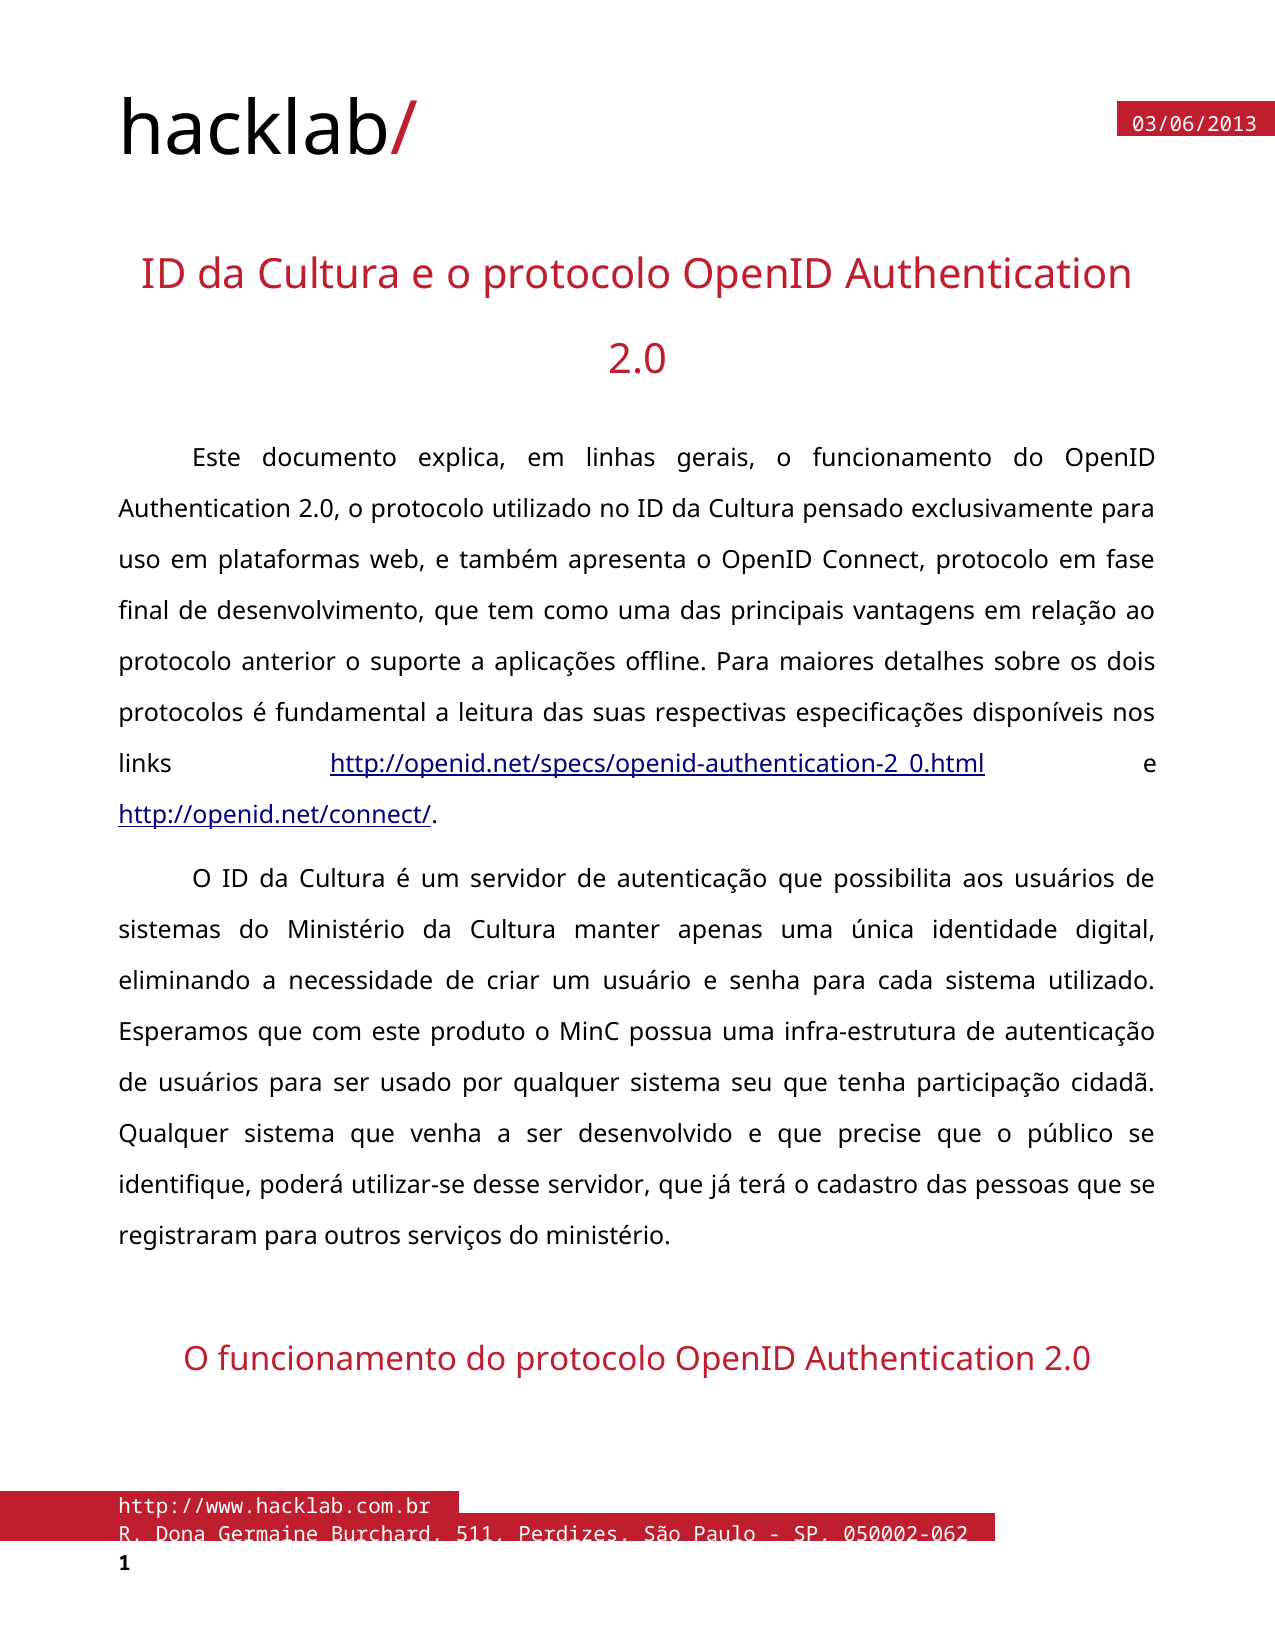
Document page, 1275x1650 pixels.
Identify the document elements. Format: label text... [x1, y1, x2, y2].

text O ID da Cultura é um servidor de autenticação que possibilita aos usuários de sistemas do Ministério da Cultura manter apenas uma única identidade digital, eliminando a necessidade de criar um usuário e senha para cada sistema utilizado. Esperamos que com este produto o MinC possua uma infra-estrutura de autenticação de usuários para ser usado por qualquer sistema seu que tenha participação cidadã. Qualquer sistema que venha a ser desenvolvido e que precise que o público se identifique, poderá utilizar-se desse servidor, que já terá o cadastro das pessoas que se registraram para outros serviços do ministério. [118, 860, 1157, 1252]
text ID da Cultura e o protocolo OpenID Authentication 2.0 [118, 244, 1157, 386]
text Este documento explica, em linhas gerais, o funcionamento do OpenID Authentication 2.0, o protocolo utilizado no ID da Cultura pensado exclusivamente para uso em plataformas web, e também apresenta o OpenID Connect, protocolo em fase final de desenvolvimento, que tem como uma das principais vantagens em relação ao protocolo anterior o suporte a aplicações offline. Para maiores detalhes sobre os dois protocolos é fundamental a leitura das suas respectivas especificações disponíveis nos links http://openid.net/specs/openid-authentication-2_0.html e http://openid.net/connect/. [118, 439, 1157, 831]
text O funcionamento do protocolo OpenID Authentication 2.0 [118, 1334, 1157, 1380]
